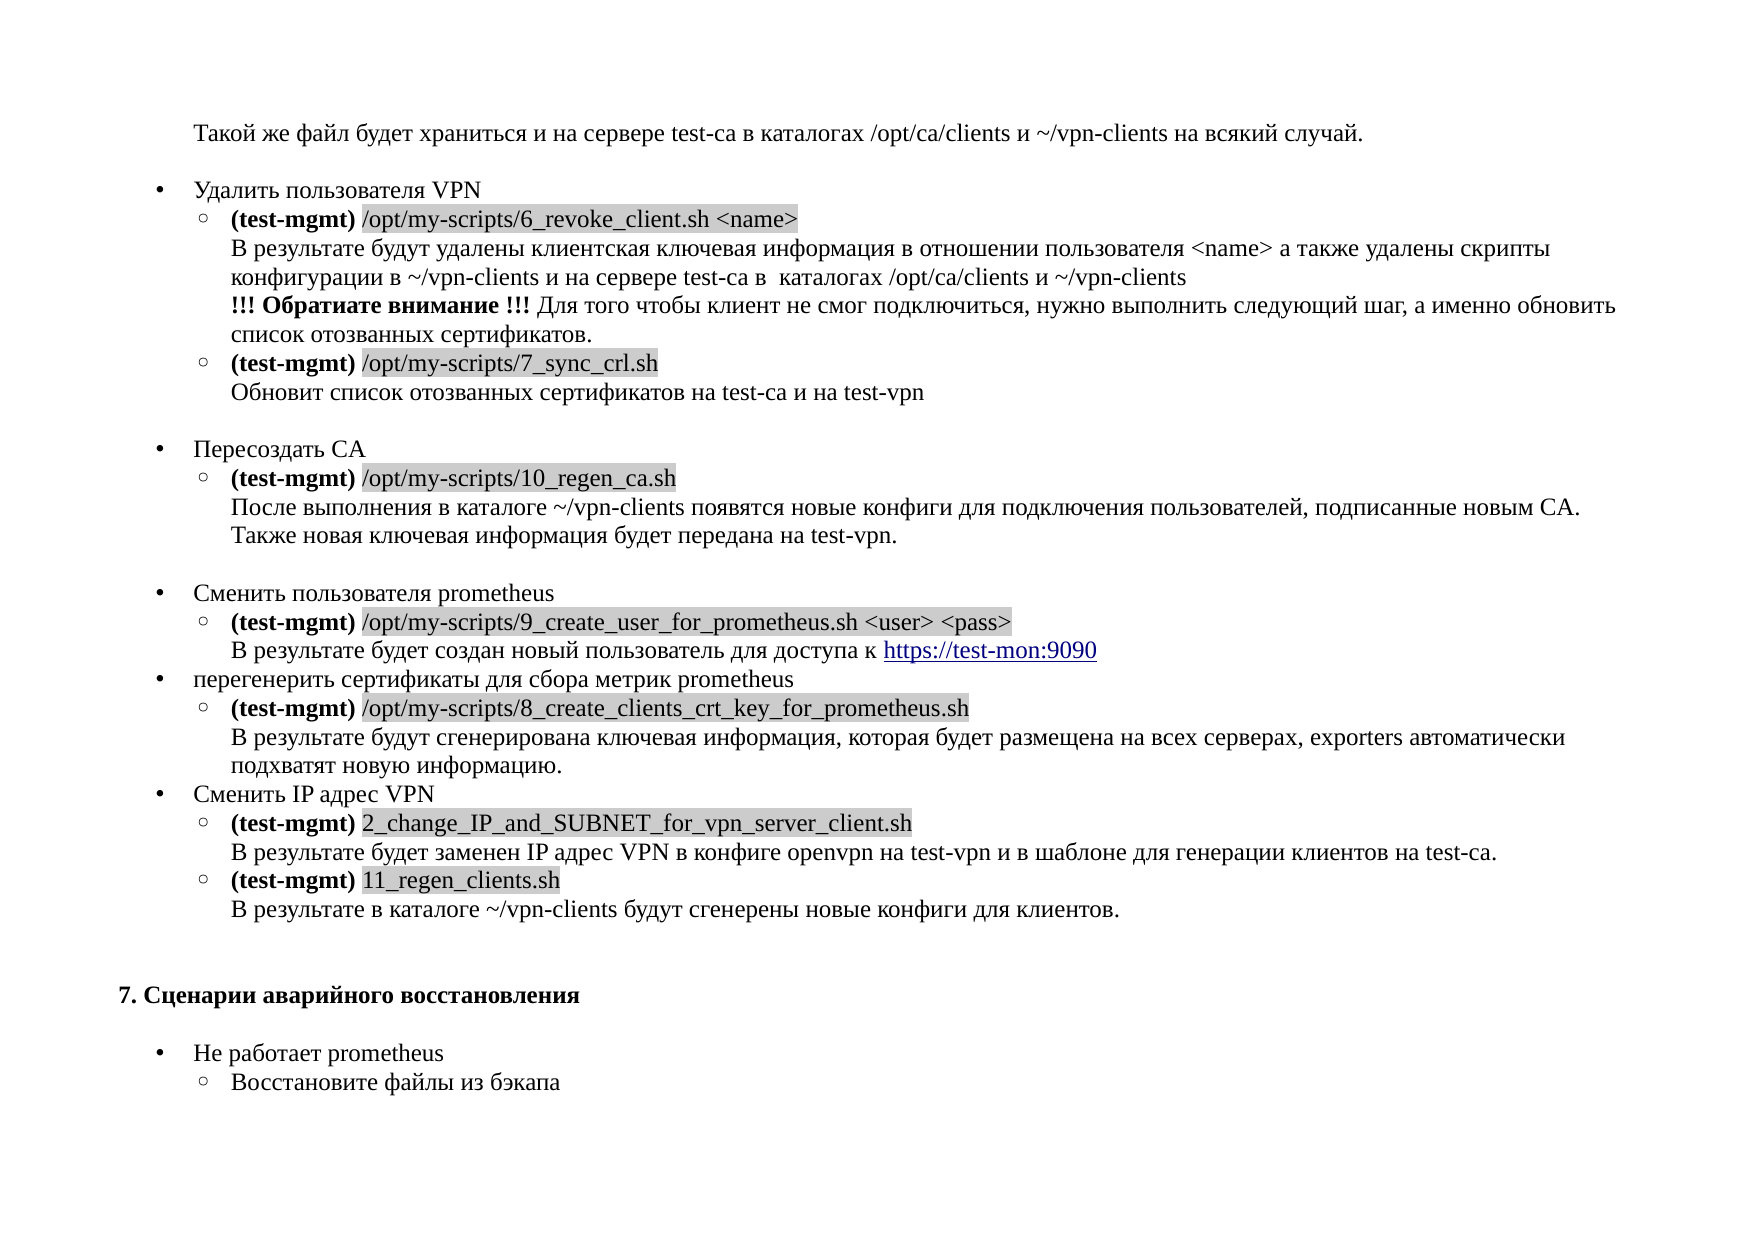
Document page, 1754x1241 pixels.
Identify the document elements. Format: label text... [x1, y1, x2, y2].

list (test-mgmt) /opt/my-scripts/10_regen_ca.sh [193, 463, 1636, 492]
list Также новая ключевая информация будет передана на test-vpn. [193, 521, 1636, 549]
list Восстановите файлы из бэкапа [193, 1067, 1636, 1096]
list В результате будут сгенерирована ключевая информация, которая будет размещена на всех серверах, exporters автоматически подхватят новую информацию. [193, 722, 1636, 779]
list В результате будет создан новый пользователь для доступа к https://test-mon:9090 [193, 636, 1636, 664]
list Сменить пользователя prometheus [156, 578, 1636, 607]
list (test-mgmt) /opt/my-scripts/7_sync_crl.sh [193, 348, 1636, 377]
list В результате будут удалены клиентская ключевая информация в отношении пользователя <name> а также удалены скрипты конфигурации в ~/vpn-clients и на сервере test-ca в каталогах /opt/ca/clients и ~/vpn-clients [193, 233, 1636, 291]
list В результате будет заменен IP адрес VPN в конфиге openvpn на test-vpn и в шаблоне для генерации клиентов на test-ca. [193, 837, 1636, 866]
list Такой же файл будет храниться и на сервере test-ca в каталогах /opt/ca/clients и ~/vpn-clients на всякий случай. [156, 118, 1636, 147]
list Пересоздать CA [156, 434, 1636, 463]
list !!! Обратиате внимание !!! Для того чтобы клиент не смог подключиться, нужно выполнить следующий шаг, а именно обновить список отозванных сертификатов. [193, 291, 1636, 348]
list (test-mgmt) /opt/my-scripts/9_create_user_for_prometheus.sh <user> <pass> [193, 607, 1636, 636]
list Удалить пользователя VPN [156, 176, 1636, 204]
list Сменить IP адрес VPN [156, 779, 1636, 808]
list (test-mgmt) /opt/my-scripts/6_revoke_client.sh <name> [193, 204, 1636, 233]
list перегенерить сертификаты для сбора метрик prometheus [156, 664, 1636, 693]
list (test-mgmt) 2_change_IP_and_SUBNET_for_vpn_server_client.sh [193, 808, 1636, 837]
list В результате в каталоге ~/vpn-clients будут сгенерены новые конфиги для клиентов. [193, 894, 1636, 923]
list Не работает prometheus [156, 1038, 1636, 1067]
list (test-mgmt) 11_regen_clients.sh [193, 866, 1636, 894]
text 7. Сценарии аварийного восстановления [118, 981, 1636, 1009]
list Обновит список отозванных сертификатов на test-ca и на test-vpn [193, 377, 1636, 406]
list (test-mgmt) /opt/my-scripts/8_create_clients_crt_key_for_prometheus.sh [193, 693, 1636, 722]
list После выполнения в каталоге ~/vpn-clients появятся новые конфиги для подключения пользователей, подписанные новым CA. [193, 492, 1636, 521]
